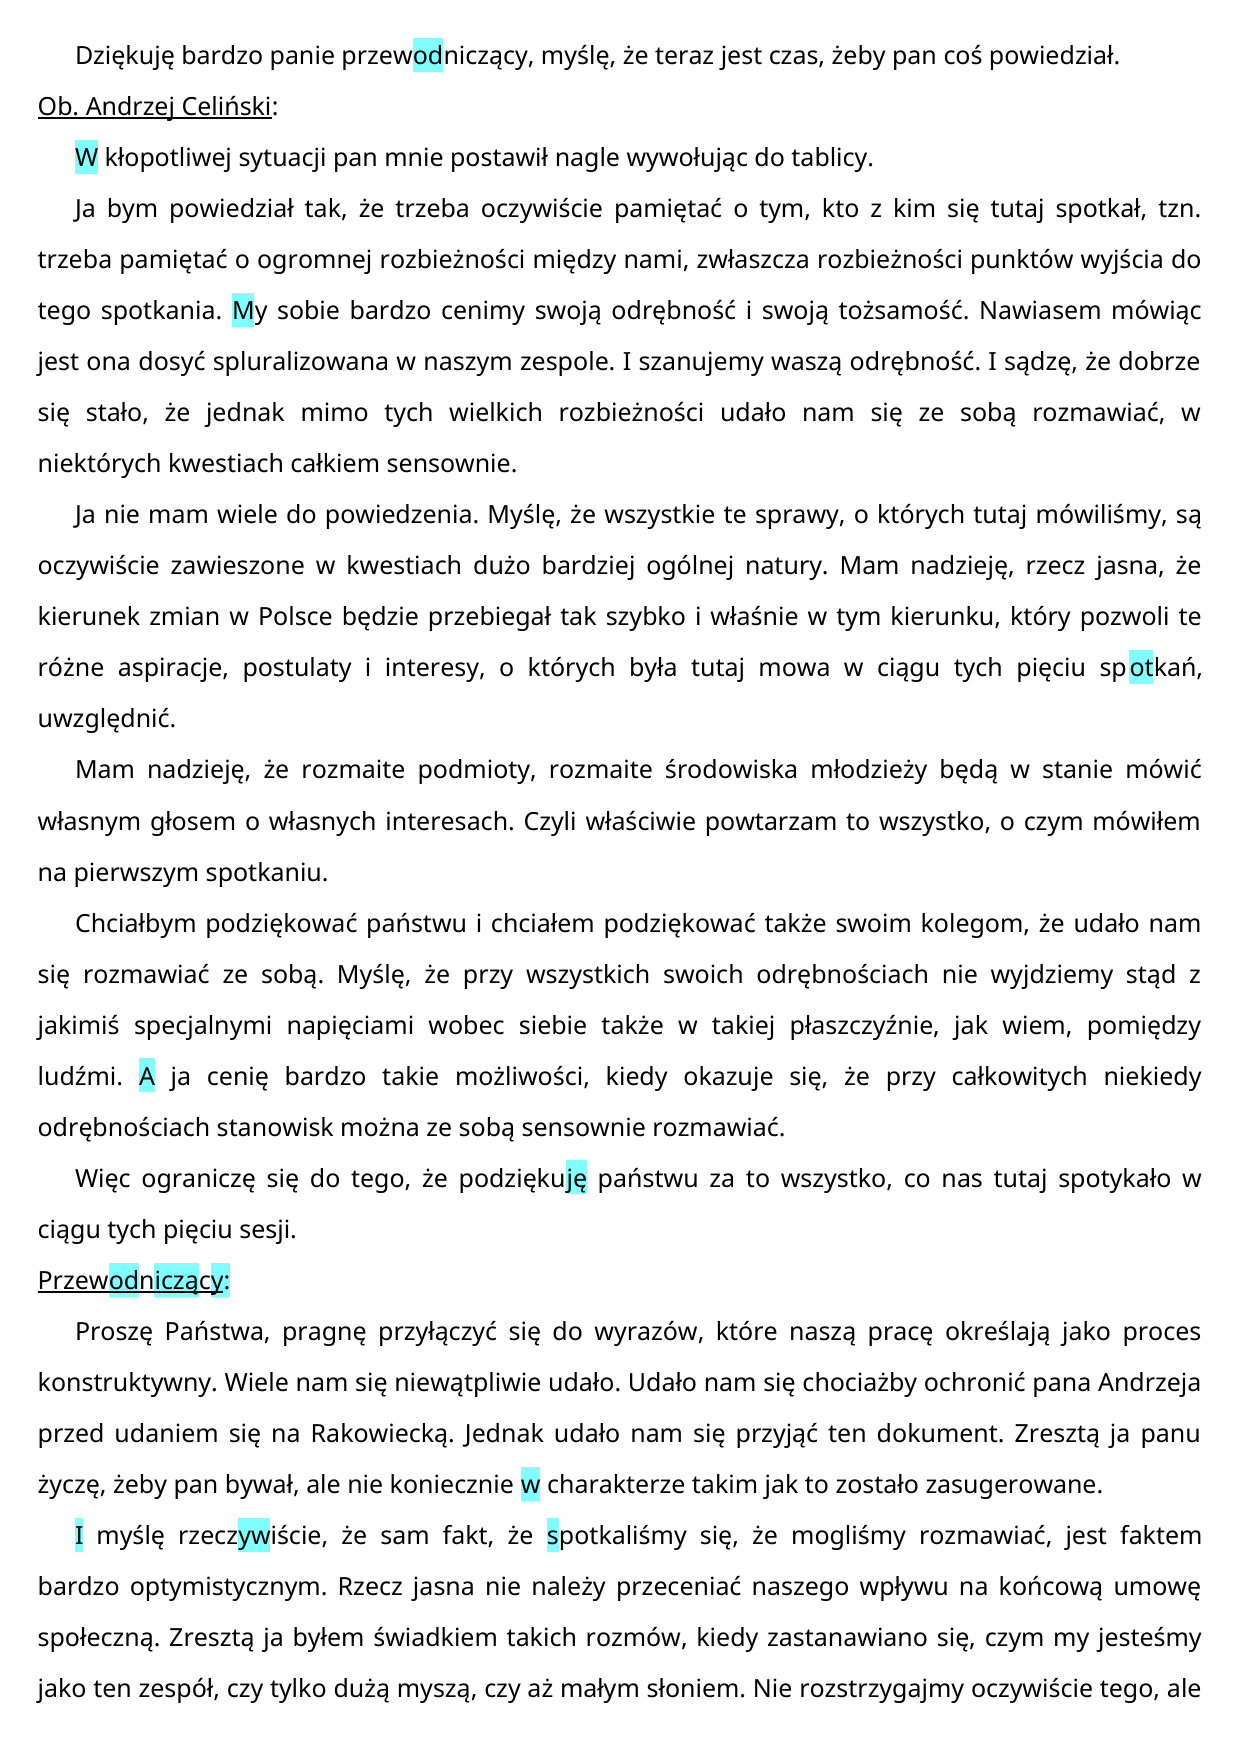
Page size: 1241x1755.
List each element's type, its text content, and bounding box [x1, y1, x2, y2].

text I myślę rzeczywiście, że sam fakt, że spotkaliśmy się, że mogliśmy rozmawiać, jest faktem bardzo optymistycznym. Rzecz jasna nie należy przeceniać naszego wpływu na końcową umowę społeczną. Zresztą ja byłem świadkiem takich rozmów, kiedy zastanawiano się, czym my jesteśmy jako ten zespół, czy tylko dużą myszą, czy aż małym słoniem. Nie rozstrzygajmy oczywiście tego, ale [37, 1518, 1203, 1705]
text Ob. Andrzej Celiński: [37, 88, 1203, 123]
text Dziękuję bardzo panie przewodniczący, myślę, że teraz jest czas, żeby pan coś powiedział. [37, 37, 1203, 72]
text Chciałbym podziękować państwu i chciałem podziękować także swoim kolegom, że udało nam się rozmawiać ze sobą. Myślę, że przy wszystkich swoich odrębnościach nie wyjdziemy stąd z jakimiś specjalnymi napięciami wobec siebie także w takiej płaszczyźnie, jak wiem, pomiędzy ludźmi. A ja cenię bardzo takie możliwości, kiedy okazuje się, że przy całkowitych niekiedy odrębnościach stanowisk można ze sobą sensownie rozmawiać. [37, 905, 1203, 1143]
text Proszę Państwa, pragnę przyłączyć się do wyrazów, które naszą pracę określają jako proces konstruktywny. Wiele nam się niewątpliwie udało. Udało nam się chociażby ochronić pana Andrzeja przed udaniem się na Rakowiecką. Jednak udało nam się przyjąć ten dokument. Zresztą ja panu życzę, żeby pan bywał, ale nie koniecznie w charakterze takim jak to zostało zasugerowane. [37, 1313, 1203, 1501]
text Przewodniczący: [37, 1262, 1203, 1297]
text Mam nadzieję, że rozmaite podmioty, rozmaite środowiska młodzieży będą w stanie mówić własnym głosem o własnych interesach. Czyli właściwie powtarzam to wszystko, o czym mówiłem na pierwszym spotkaniu. [37, 752, 1203, 888]
text Więc ograniczę się do tego, że podziękuję państwu za to wszystko, co nas tutaj spotykało w ciągu tych pięciu sesji. [37, 1160, 1203, 1246]
text W kłopotliwej sytuacji pan mnie postawił nagle wywołując do tablicy. [37, 139, 1203, 174]
text Ja nie mam wiele do powiedzenia. Myślę, że wszystkie te sprawy, o których tutaj mówiliśmy, są oczywiście zawieszone w kwestiach dużo bardziej ogólnej natury. Mam nadzieję, rzecz jasna, że kierunek zmian w Polsce będzie przebiegał tak szybko i właśnie w tym kierunku, który pozwoli te różne aspiracje, postulaty i interesy, o których była tutaj mowa w ciągu tych pięciu spotkań, uwzględnić. [37, 497, 1203, 735]
text Ja bym powiedział tak, że trzeba oczywiście pamiętać o tym, kto z kim się tutaj spotkał, tzn. trzeba pamiętać o ogromnej rozbieżności między nami, zwłaszcza rozbieżności punktów wyjścia do tego spotkania. My sobie bardzo cenimy swoją odrębność i swoją tożsamość. Nawiasem mówiąc jest ona dosyć spluralizowana w naszym zespole. I szanujemy waszą odrębność. I sądzę, że dobrze się stało, że jednak mimo tych wielkich rozbieżności udało nam się ze sobą rozmawiać, w niektórych kwestiach całkiem sensownie. [37, 191, 1203, 480]
